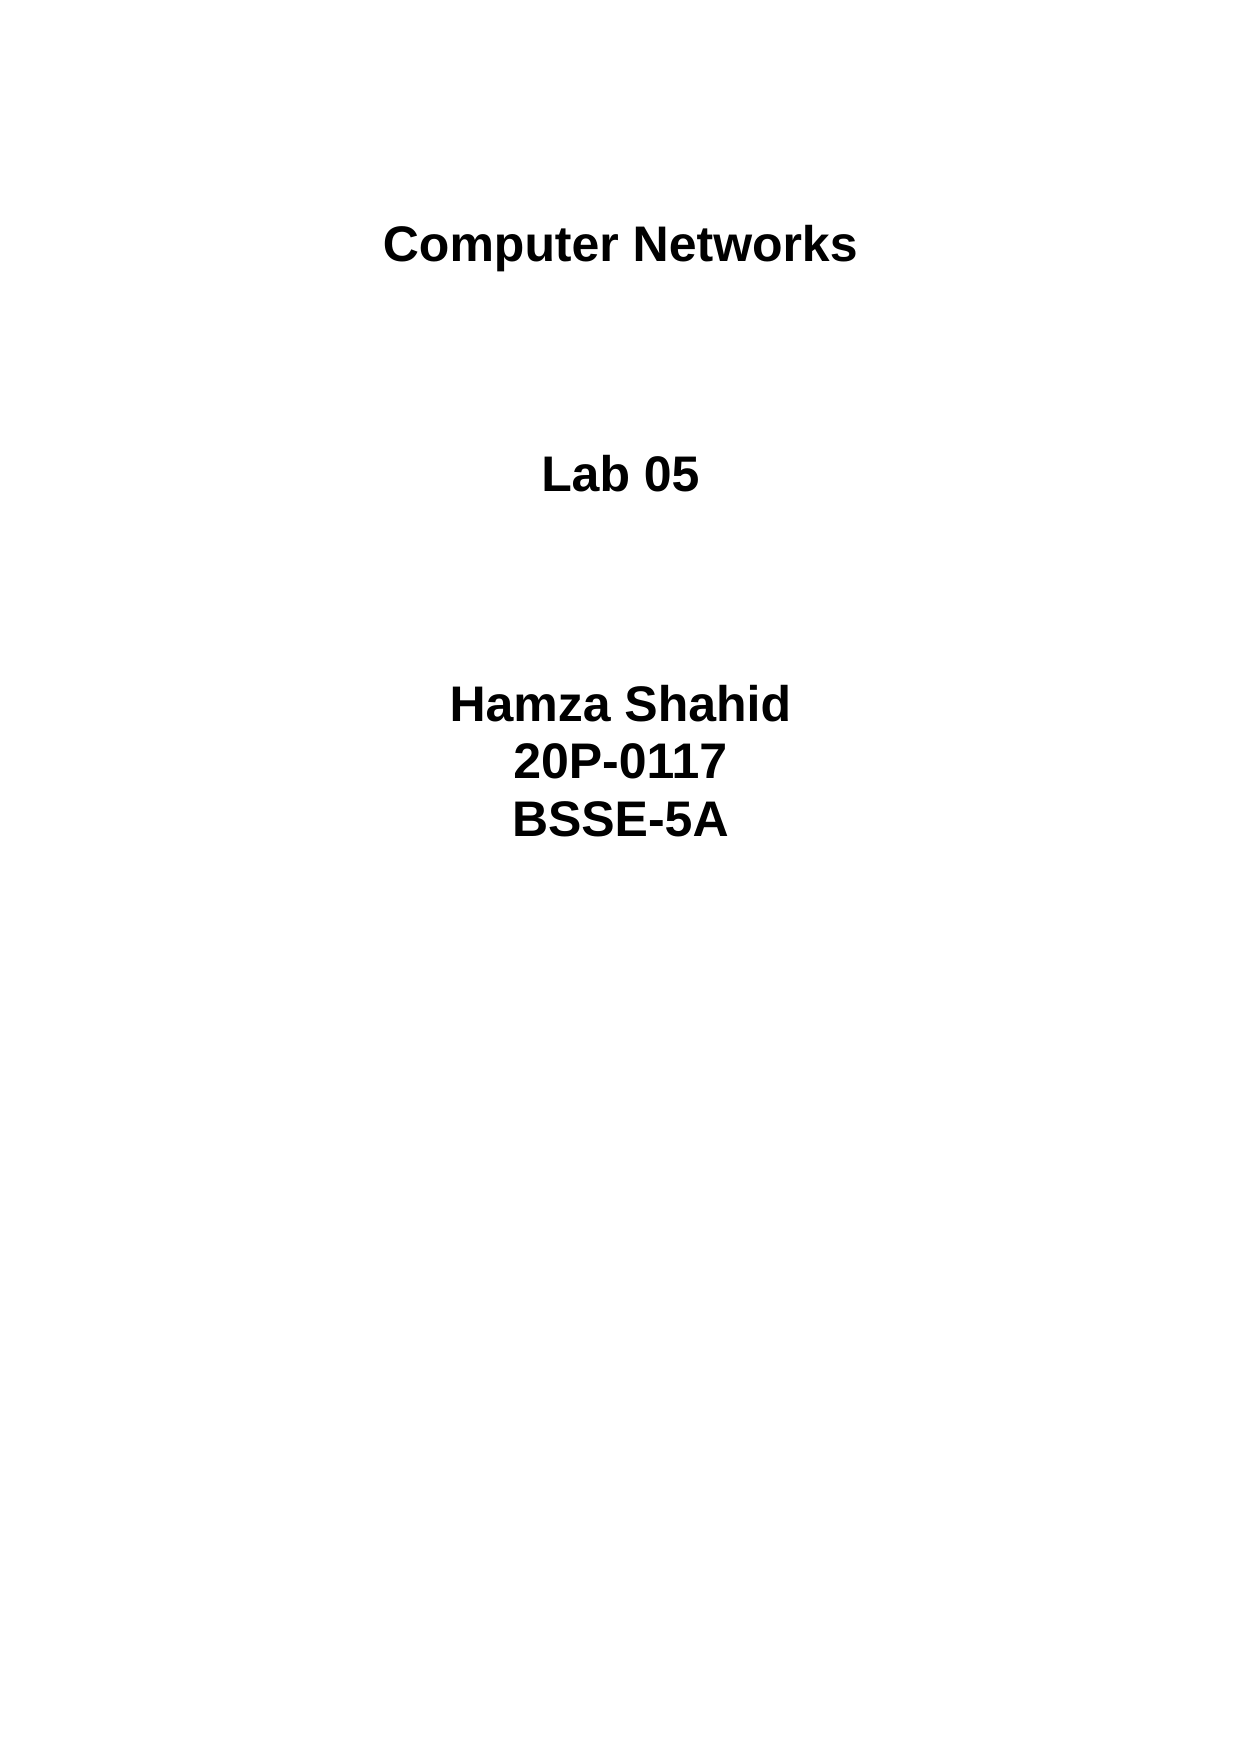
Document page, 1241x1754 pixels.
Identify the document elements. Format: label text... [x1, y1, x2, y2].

text 20P-0117 [118, 731, 1122, 789]
text Lab 05 [118, 444, 1122, 501]
text Computer Networks [118, 214, 1122, 271]
text BSSE-5A [118, 789, 1122, 846]
text Hamza Shahid [118, 674, 1122, 731]
